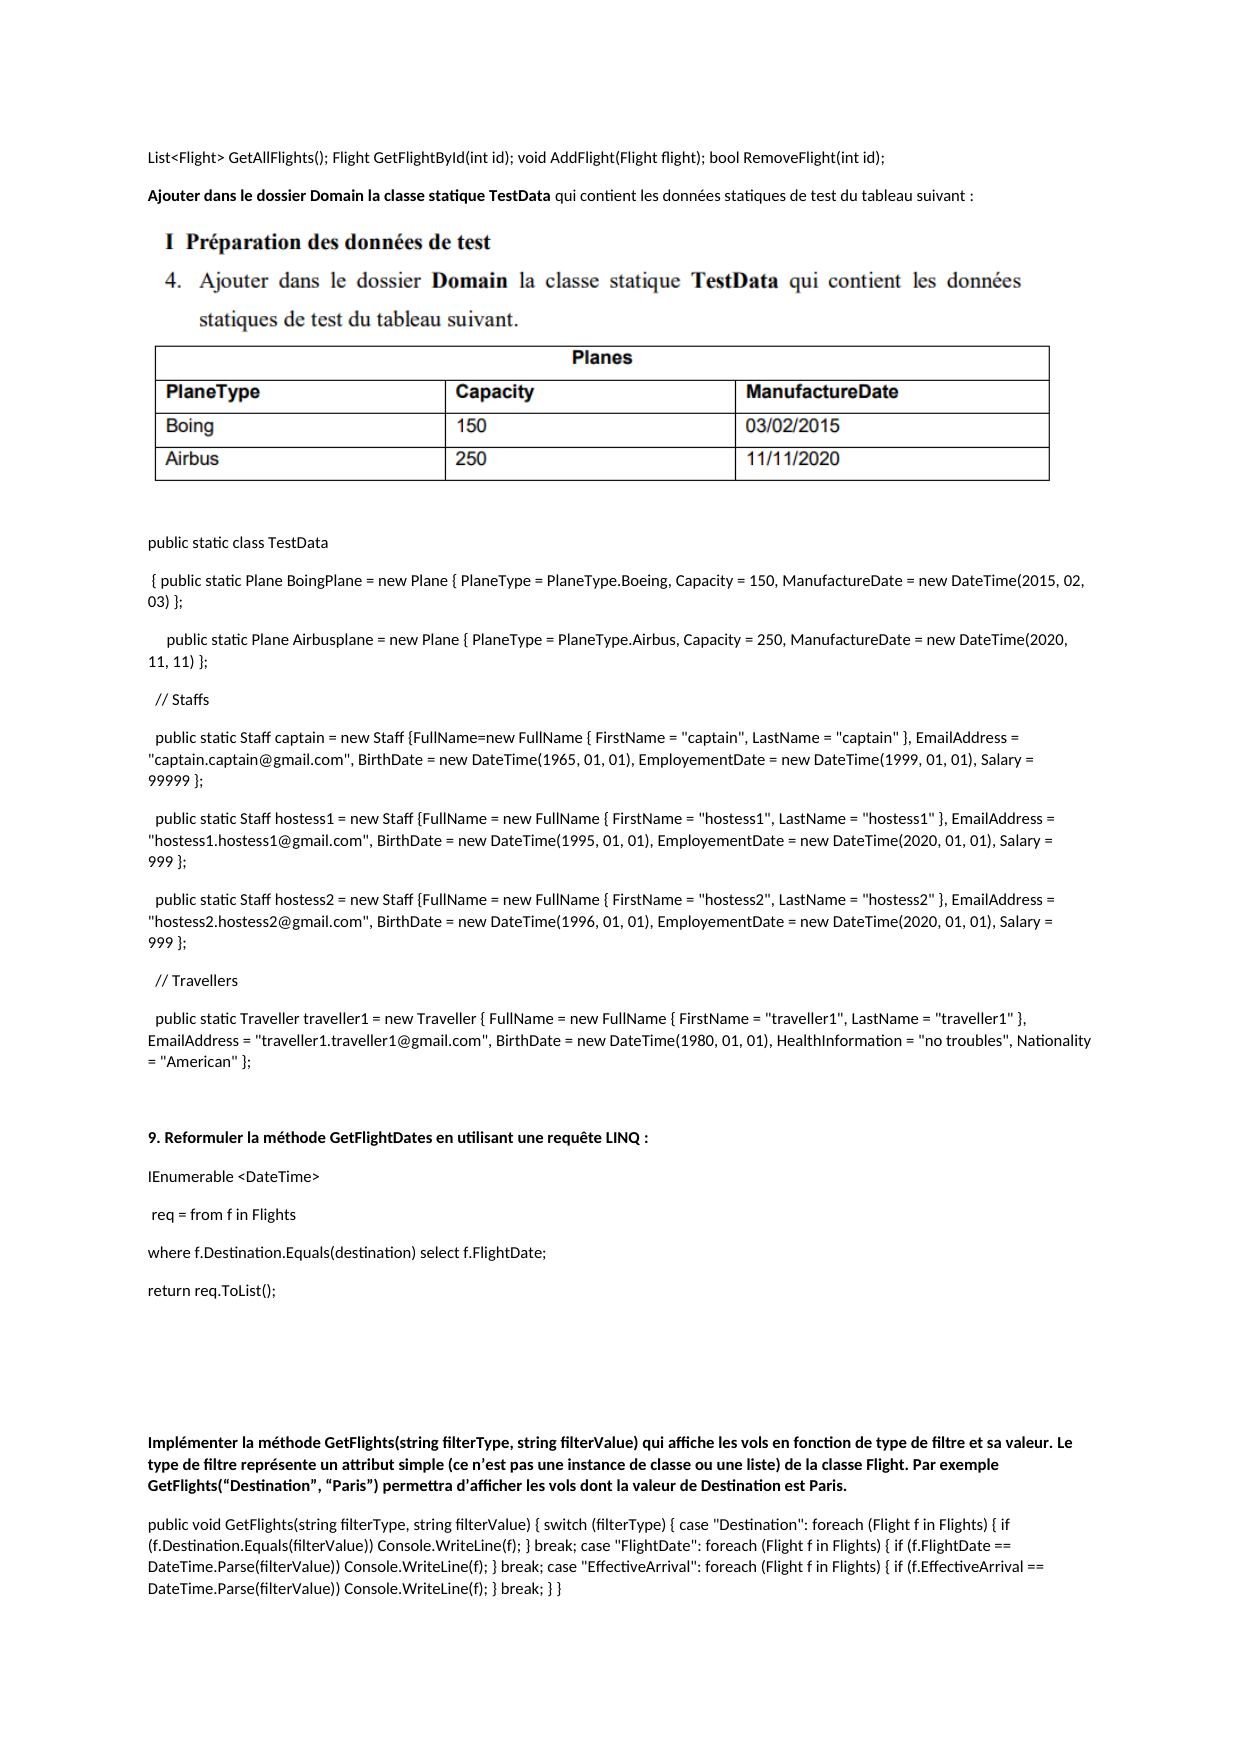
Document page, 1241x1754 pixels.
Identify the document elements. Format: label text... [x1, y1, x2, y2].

text public static Staff captain = new Staff {FullName=new FullName { FirstName = "captain", LastName = "captain" }, EmailAddress = "captain.captain@gmail.com", BirthDate = new DateTime(1965, 01, 01), EmployementDate = new DateTime(1999, 01, 01), Salary = 99999 }; [148, 727, 1093, 791]
text List<Flight> GetAllFlights(); Flight GetFlightById(int id); void AddFlight(Flight flight); bool RemoveFlight(int id); [148, 148, 1093, 168]
text req = from f in Flights [148, 1204, 1093, 1224]
text public static Staff hostess1 = new Staff {FullName = new FullName { FirstName = "hostess1", LastName = "hostess1" }, EmailAddress = "hostess1.hostess1@gmail.com", BirthDate = new DateTime(1995, 01, 01), EmployementDate = new DateTime(2020, 01, 01), Salary = 999 }; [148, 808, 1093, 872]
text public static class TestData [148, 532, 1093, 552]
text // Travellers [148, 970, 1093, 991]
text public static Traveller traveller1 = new Traveller { FullName = new FullName { FirstName = "traveller1", LastName = "traveller1" }, EmailAddress = "traveller1.traveller1@gmail.com", BirthDate = new DateTime(1980, 01, 01), HealthInformation = "no troubles", Nationality = "American" }; [148, 1008, 1093, 1072]
text public void GetFlights(string filterType, string filterValue) { switch (filterType) { case "Destination": foreach (Flight f in Flights) { if (f.Destination.Equals(filterValue)) Console.WriteLine(f); } break; case "FlightDate": foreach (Flight f in Flights) { if (f.FlightDate == DateTime.Parse(filterValue)) Console.WriteLine(f); } break; case "EffectiveArrival": foreach (Flight f in Flights) { if (f.EffectiveArrival == DateTime.Parse(filterValue)) Console.WriteLine(f); } break; } } [148, 1514, 1093, 1598]
text return req.ToList(); [148, 1280, 1093, 1301]
text // Staffs [148, 689, 1093, 709]
text Implémenter la méthode GetFlights(string filterType, string filterValue) qui affiche les vols en fonction de type de filtre et sa valeur. Le type de filtre représente un attribut simple (ce n’est pas une instance de classe ou une liste) de la classe Flight. Par exemple GetFlights(“Destination”, “Paris”) permettra d’afficher les vols dont la valeur de Destination est Paris. [148, 1433, 1093, 1496]
text Ajouter dans le dossier Domain la classe statique TestData qui contient les données statiques de test du tableau suivant : [148, 186, 1093, 206]
text public static Plane Airbusplane = new Plane { PlaneType = PlaneType.Airbus, Capacity = 250, ManufactureDate = new DateTime(2020, 11, 11) }; [148, 629, 1093, 671]
text 9. Reformuler la méthode GetFlightDates en utilisant une requête LINQ : [148, 1128, 1093, 1148]
text public static Staff hostess2 = new Staff {FullName = new FullName { FirstName = "hostess2", LastName = "hostess2" }, EmailAddress = "hostess2.hostess2@gmail.com", BirthDate = new DateTime(1996, 01, 01), EmployementDate = new DateTime(2020, 01, 01), Salary = 999 }; [148, 889, 1093, 953]
text { public static Plane BoingPlane = new Plane { PlaneType = PlaneType.Boeing, Capacity = 150, ManufactureDate = new DateTime(2015, 02, 03) }; [148, 570, 1093, 612]
text IEnumerable <DateTime> [148, 1166, 1093, 1186]
text where f.Destination.Equals(destination) select f.FlightDate; [148, 1242, 1093, 1262]
